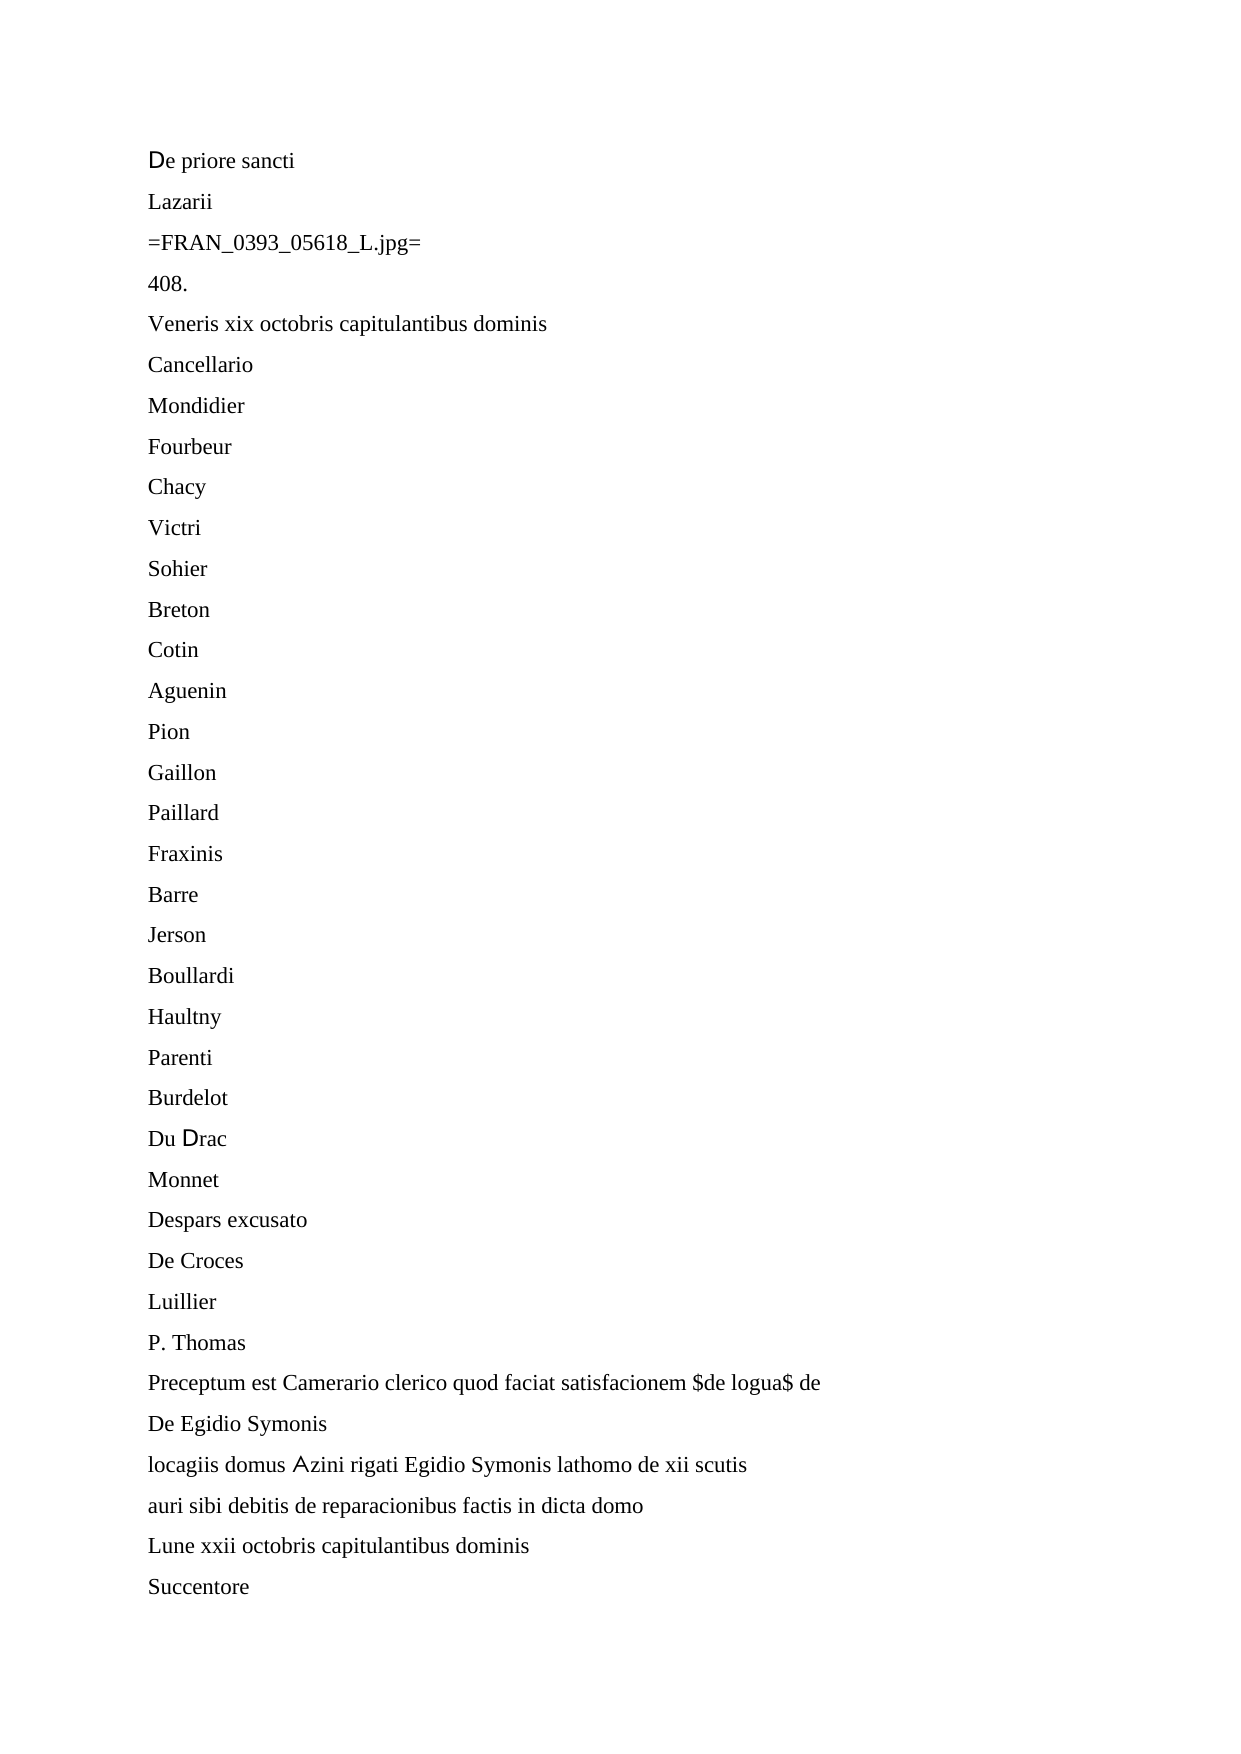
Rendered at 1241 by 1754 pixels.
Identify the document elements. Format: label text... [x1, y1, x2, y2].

text Succentore [148, 1573, 1093, 1599]
text Breton [148, 596, 1093, 622]
text ᗞe priore sancti [148, 148, 1093, 174]
text Despars excusato [148, 1207, 1093, 1233]
text Gaillon [148, 758, 1093, 785]
text P. Thomas [148, 1329, 1093, 1355]
text Pion [148, 718, 1093, 744]
text Chacy [148, 473, 1093, 500]
text Cancellario [148, 351, 1093, 378]
text Burdelot [148, 1084, 1093, 1111]
text Aguenin [148, 677, 1093, 703]
text Fraxinis [148, 840, 1093, 866]
text Barre [148, 881, 1093, 907]
text Mondidier [148, 392, 1093, 418]
text Lune xxii octobris capitulantibus dominis [148, 1532, 1093, 1559]
text De Egidio Symonis [148, 1410, 1093, 1437]
text Haultny [148, 1003, 1093, 1029]
text 408. [148, 270, 1093, 296]
text Fourbeur [148, 433, 1093, 459]
text Boullardi [148, 962, 1093, 988]
text locagiis domus ᗅzini rigati Egidio Symonis lathomo de xii scutis [148, 1451, 1093, 1477]
text Monnet [148, 1166, 1093, 1192]
text Jerson [148, 921, 1093, 948]
text Du ᗞrac [148, 1125, 1093, 1151]
text Lazarii [148, 188, 1093, 215]
text Luillier [148, 1288, 1093, 1314]
text Parenti [148, 1044, 1093, 1070]
text Sohier [148, 555, 1093, 581]
text De Croces [148, 1247, 1093, 1274]
text auri sibi debitis de reparacionibus factis in dicta domo [148, 1492, 1093, 1518]
text Veneris xix octobris capitulantibus dominis [148, 311, 1093, 337]
text Victri [148, 514, 1093, 541]
text Preceptum est Camerario clerico quod faciat satisfacionem $de logua$ de [148, 1369, 1093, 1396]
text Cotin [148, 636, 1093, 663]
text Paillard [148, 799, 1093, 826]
text =FRAN_0393_05618_L.jpg= [148, 229, 1093, 255]
